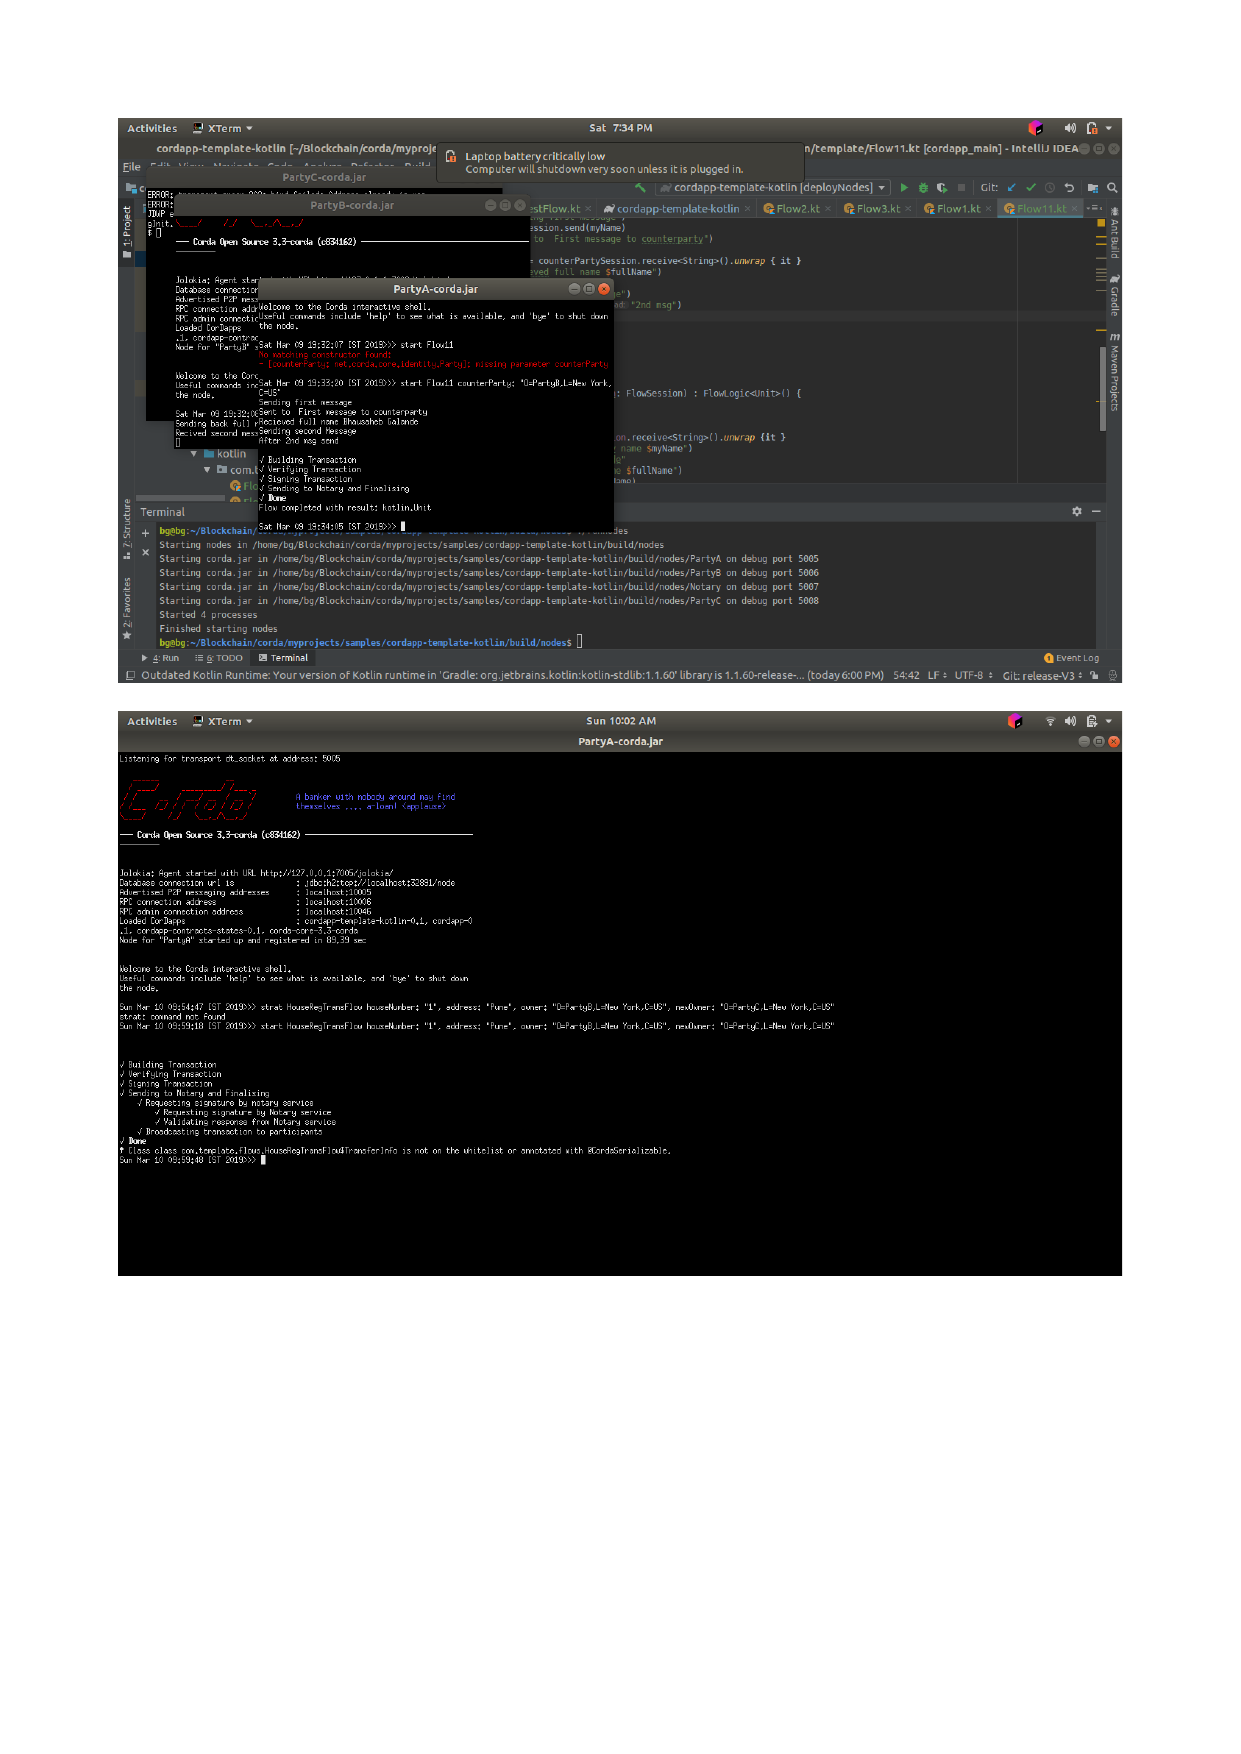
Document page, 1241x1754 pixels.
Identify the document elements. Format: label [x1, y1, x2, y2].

picture [118, 711, 1123, 1276]
picture [118, 118, 1123, 683]
